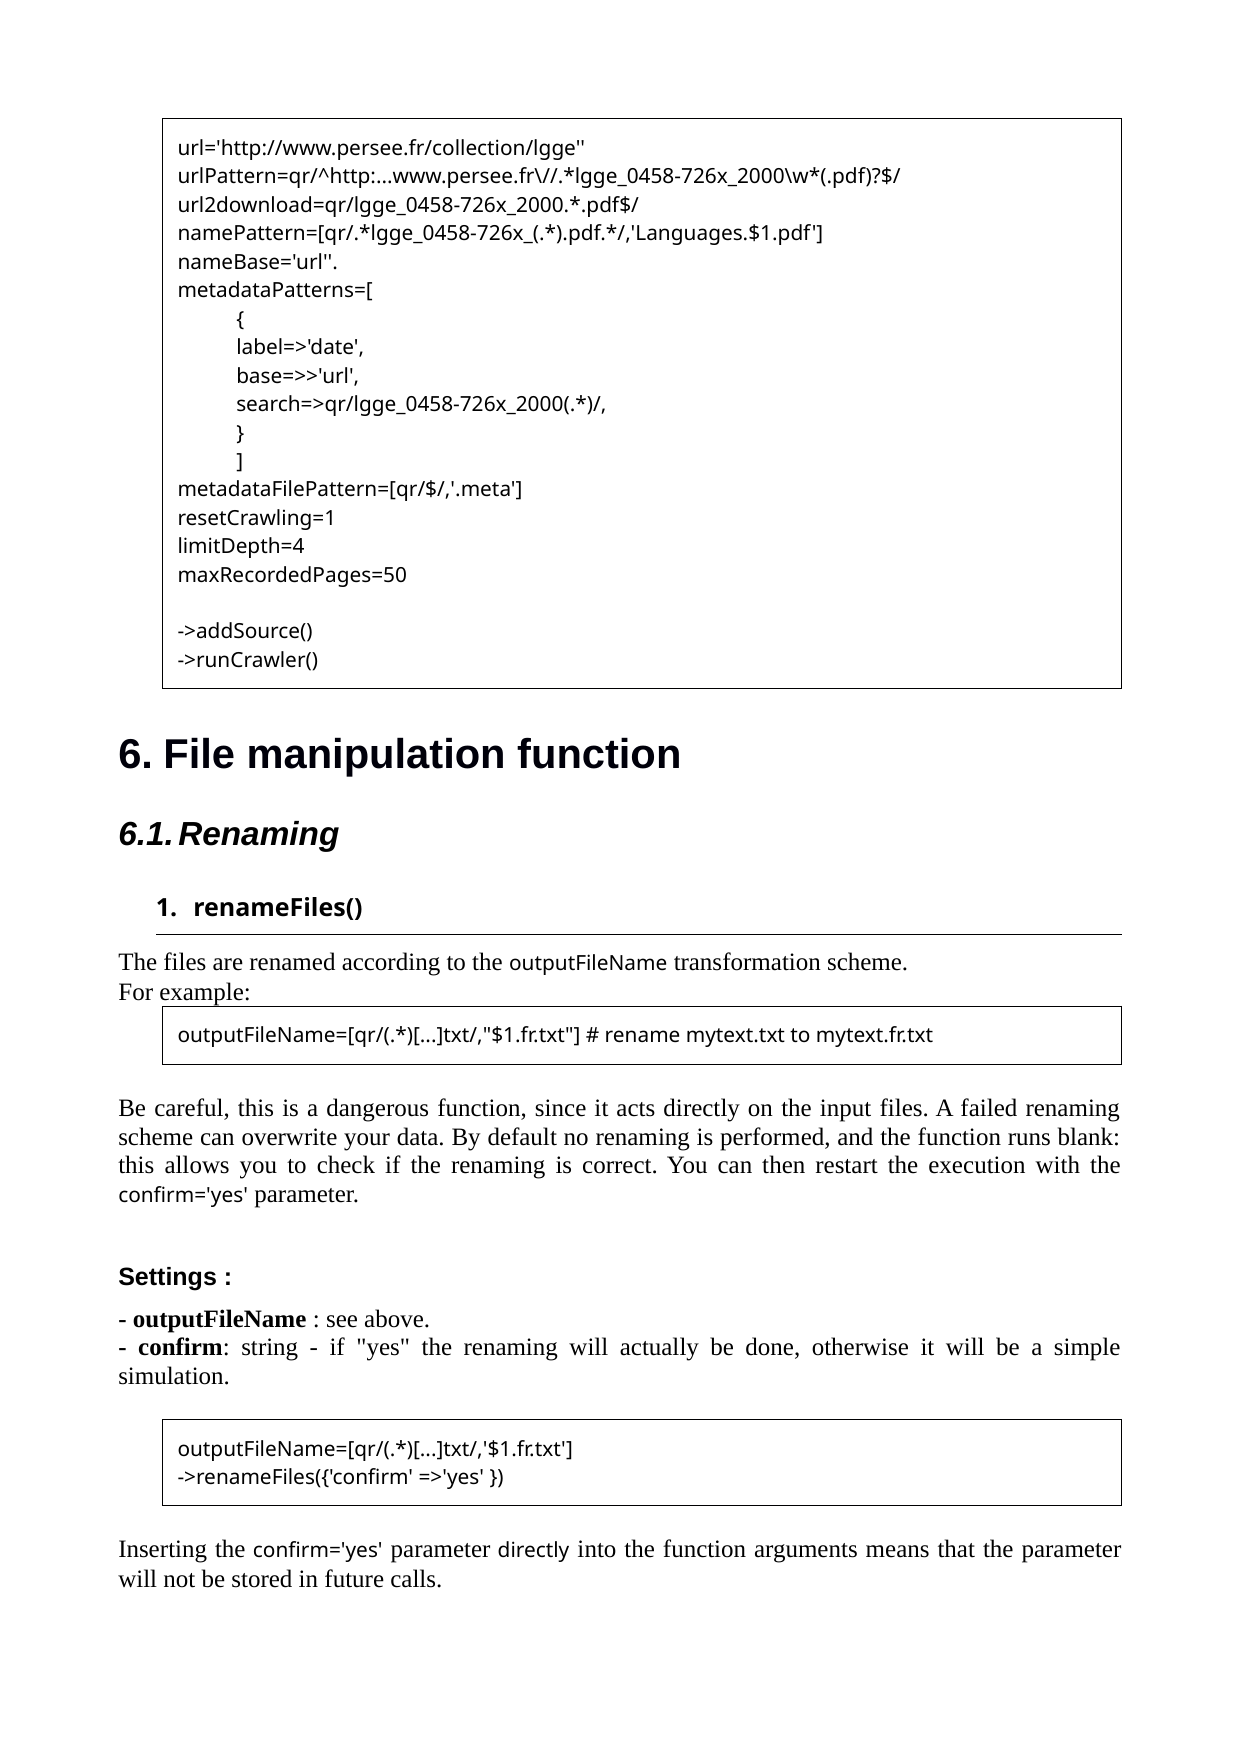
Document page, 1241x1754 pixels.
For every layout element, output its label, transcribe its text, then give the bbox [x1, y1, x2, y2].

text base=>>'url', [163, 346, 1121, 374]
text - confirm: string - if "yes" the renaming will actually be done, otherwise it will be a simple simulation. [118, 1332, 1122, 1390]
text resetCrawling=1 [163, 488, 1121, 516]
text } [530, 402, 536, 410]
text url='http://www.persee.fr/collection/lgge'' [163, 119, 1121, 147]
text ->addSource() [163, 602, 1121, 630]
subtitle renameFiles() [156, 890, 1122, 934]
text } [374, 402, 380, 410]
text url2download=qr/lgge_0458-726x_2000.*.pdf$/ [163, 175, 1121, 203]
text metadataFilePattern=[qr/$/,'.meta'] [163, 459, 1121, 488]
text { [230, 289, 236, 296]
text ] [163, 431, 1121, 459]
text } [486, 403, 492, 410]
text nameBase='url''. [163, 232, 1121, 260]
text label=>'date', [163, 317, 1121, 346]
text limitDepth=4 [163, 516, 1121, 545]
text The files are renamed according to the outputFileName transformation scheme. [118, 947, 1122, 977]
text ->runCrawler() [163, 630, 1121, 688]
text } [408, 402, 414, 410]
subtitle Renaming [118, 814, 1122, 852]
text ->renameFiles({'confirm' =>'yes' }) [163, 1447, 1121, 1505]
text Be careful, this is a dangerous function, since it acts directly on the input files. A failed renaming scheme can overwrite your data. By default no renaming is performed, and the function runs blank: this allows you to check if the renaming is correct. You can then restart the execution with the confirm='yes' parameter. [118, 1093, 1122, 1209]
text - outputFileName : see above. [118, 1304, 1122, 1332]
text } [554, 402, 560, 410]
text maxRecordedPages=50 [163, 545, 1121, 588]
text Inserting the confirm='yes' parameter directly into the function arguments means that the parameter will not be stored in future calls. [118, 1534, 1122, 1593]
text } [327, 402, 333, 410]
subtitle File manipulation function [118, 729, 1122, 777]
text outputFileName=[qr/(.*)[...]txt/,'$1.fr.txt'] [163, 1420, 1121, 1447]
text search=>qr/lgge_0458-726x_2000(.*)/, [163, 374, 1121, 402]
subtitle Settings : [118, 1262, 1122, 1291]
text namePattern=[qr/.*lgge_0458-726x_(.*).pdf.*/,'Languages.$1.pdf'] [163, 203, 1121, 232]
text urlPattern=qr/^http:...www.persee.fr\//.*lgge_0458-726x_2000\w*(.pdf)?$/ [163, 147, 1121, 175]
text } [163, 402, 1121, 431]
text { [163, 289, 1121, 317]
text For example: [118, 977, 1122, 1006]
text metadataPatterns=[ [163, 260, 1121, 289]
text outputFileName=[qr/(.*)[...]txt/,"$1.fr.txt"] # rename mytext.txt to mytext.fr.txt [163, 1007, 1121, 1064]
text } [542, 402, 548, 410]
text } [362, 402, 368, 410]
